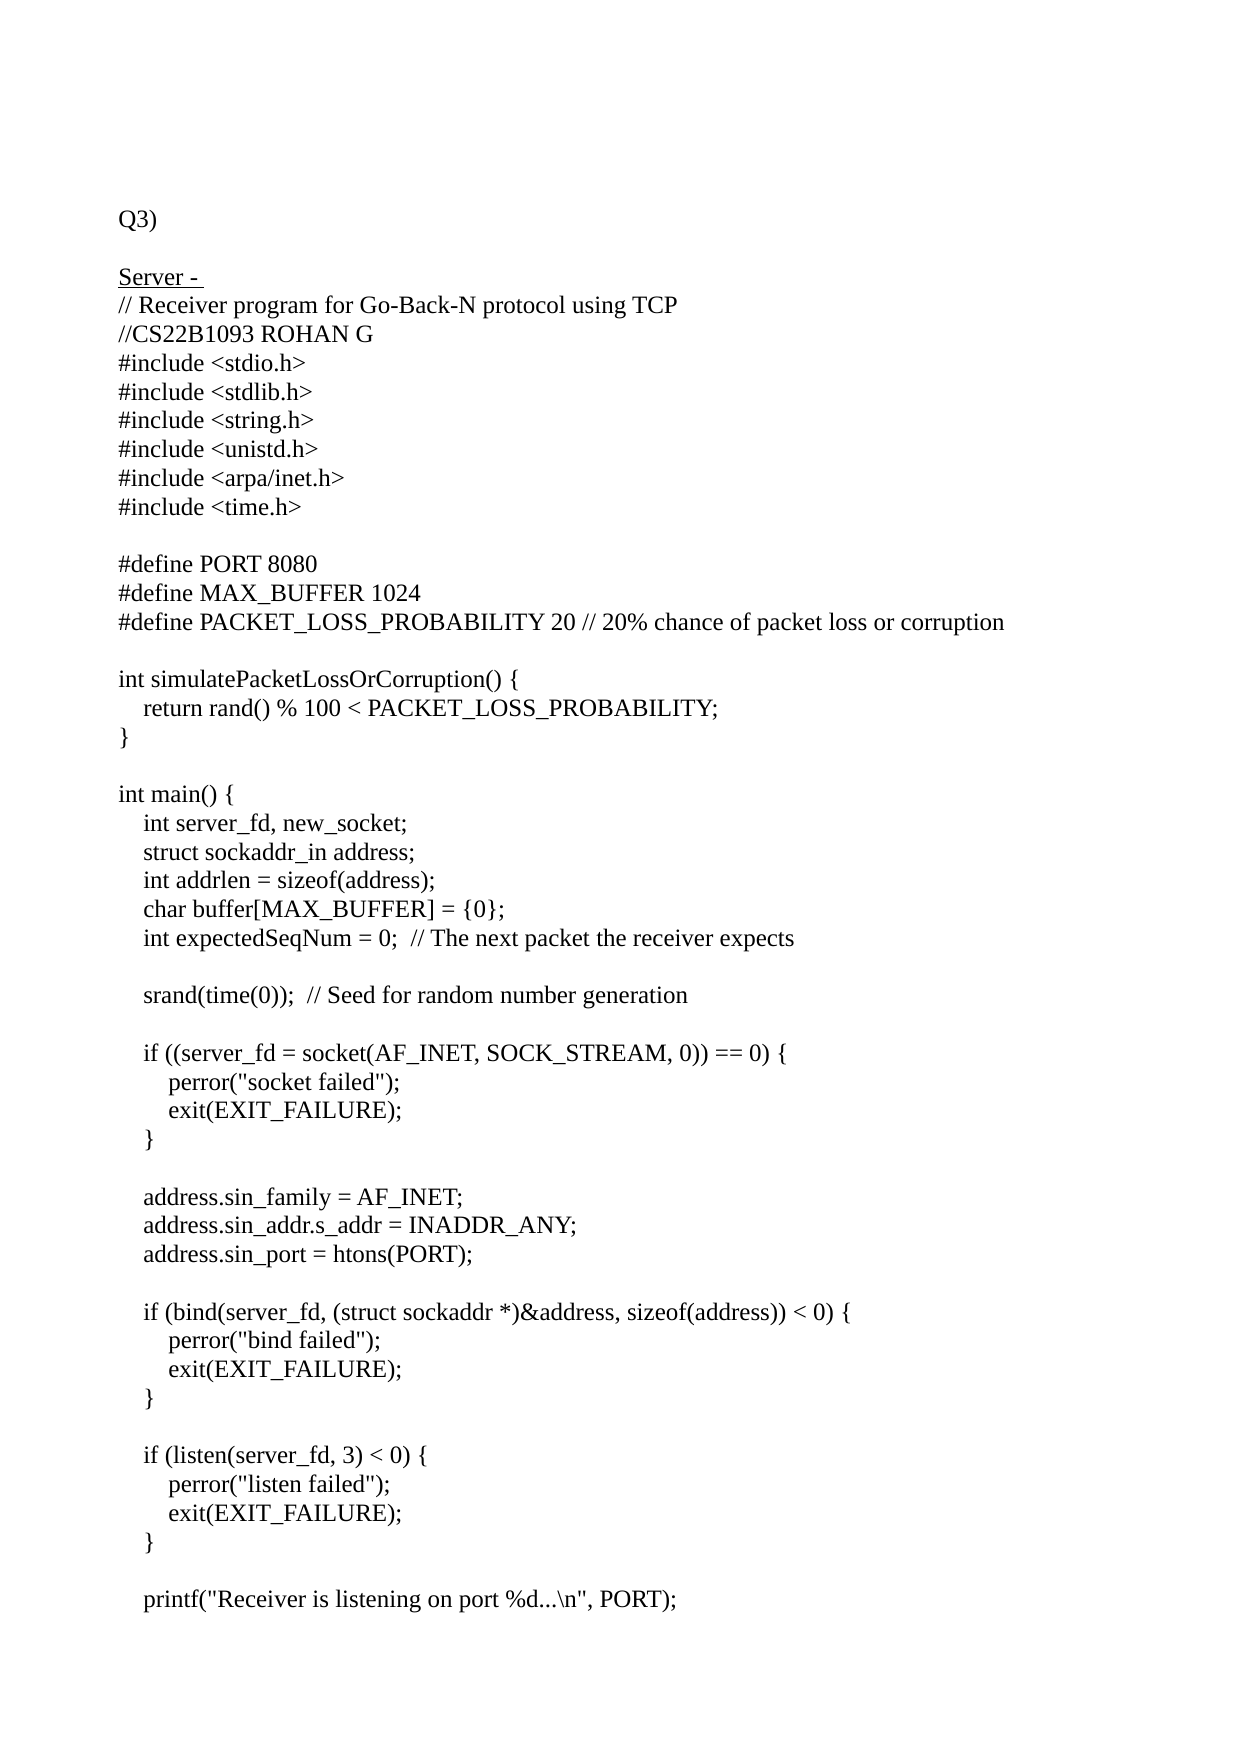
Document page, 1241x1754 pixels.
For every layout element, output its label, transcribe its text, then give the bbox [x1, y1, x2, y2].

text #define PACKET_LOSS_PROBABILITY 20 // 20% chance of packet loss or corruption [118, 607, 1122, 636]
text int simulatePacketLossOrCorruption() { [118, 664, 1122, 693]
text exit(EXIT_FAILURE); [118, 1354, 1122, 1383]
text int main() { [118, 779, 1122, 808]
text #include <time.h> [118, 492, 1122, 521]
text exit(EXIT_FAILURE); [118, 1096, 1122, 1124]
text #include <arpa/inet.h> [118, 463, 1122, 492]
text } [118, 722, 1122, 751]
text address.sin_addr.s_addr = INADDR_ANY; [118, 1211, 1122, 1239]
text return rand() % 100 < PACKET_LOSS_PROBABILITY; [118, 693, 1122, 722]
text perror("listen failed"); [118, 1469, 1122, 1498]
text address.sin_port = htons(PORT); [118, 1239, 1122, 1268]
text #include <string.h> [118, 406, 1122, 434]
text char buffer[MAX_BUFFER] = {0}; [118, 894, 1122, 923]
text #include <stdlib.h> [118, 377, 1122, 406]
text struct sockaddr_in address; [118, 837, 1122, 866]
text } [118, 1383, 1122, 1412]
text } [118, 1527, 1122, 1556]
text Server - [118, 262, 1122, 291]
text if ((server_fd = socket(AF_INET, SOCK_STREAM, 0)) == 0) { [118, 1038, 1122, 1067]
text #include <unistd.h> [118, 434, 1122, 463]
text #define MAX_BUFFER 1024 [118, 578, 1122, 607]
text #define PORT 8080 [118, 549, 1122, 578]
text perror("socket failed"); [118, 1067, 1122, 1096]
text if (bind(server_fd, (struct sockaddr *)&address, sizeof(address)) < 0) { [118, 1297, 1122, 1326]
text int server_fd, new_socket; [118, 808, 1122, 837]
text int expectedSeqNum = 0; // The next packet the receiver expects [118, 923, 1122, 952]
text } [118, 1124, 1122, 1153]
text Q3) [118, 204, 1122, 233]
text exit(EXIT_FAILURE); [118, 1498, 1122, 1527]
text // Receiver program for Go-Back-N protocol using TCP [118, 291, 1122, 319]
text perror("bind failed"); [118, 1326, 1122, 1354]
text address.sin_family = AF_INET; [118, 1182, 1122, 1211]
text int addrlen = sizeof(address); [118, 866, 1122, 894]
text printf("Receiver is listening on port %d...\n", PORT); [118, 1584, 1122, 1613]
text srand(time(0)); // Seed for random number generation [118, 981, 1122, 1009]
text //CS22B1093 ROHAN G [118, 319, 1122, 348]
text #include <stdio.h> [118, 348, 1122, 377]
text if (listen(server_fd, 3) < 0) { [118, 1441, 1122, 1469]
